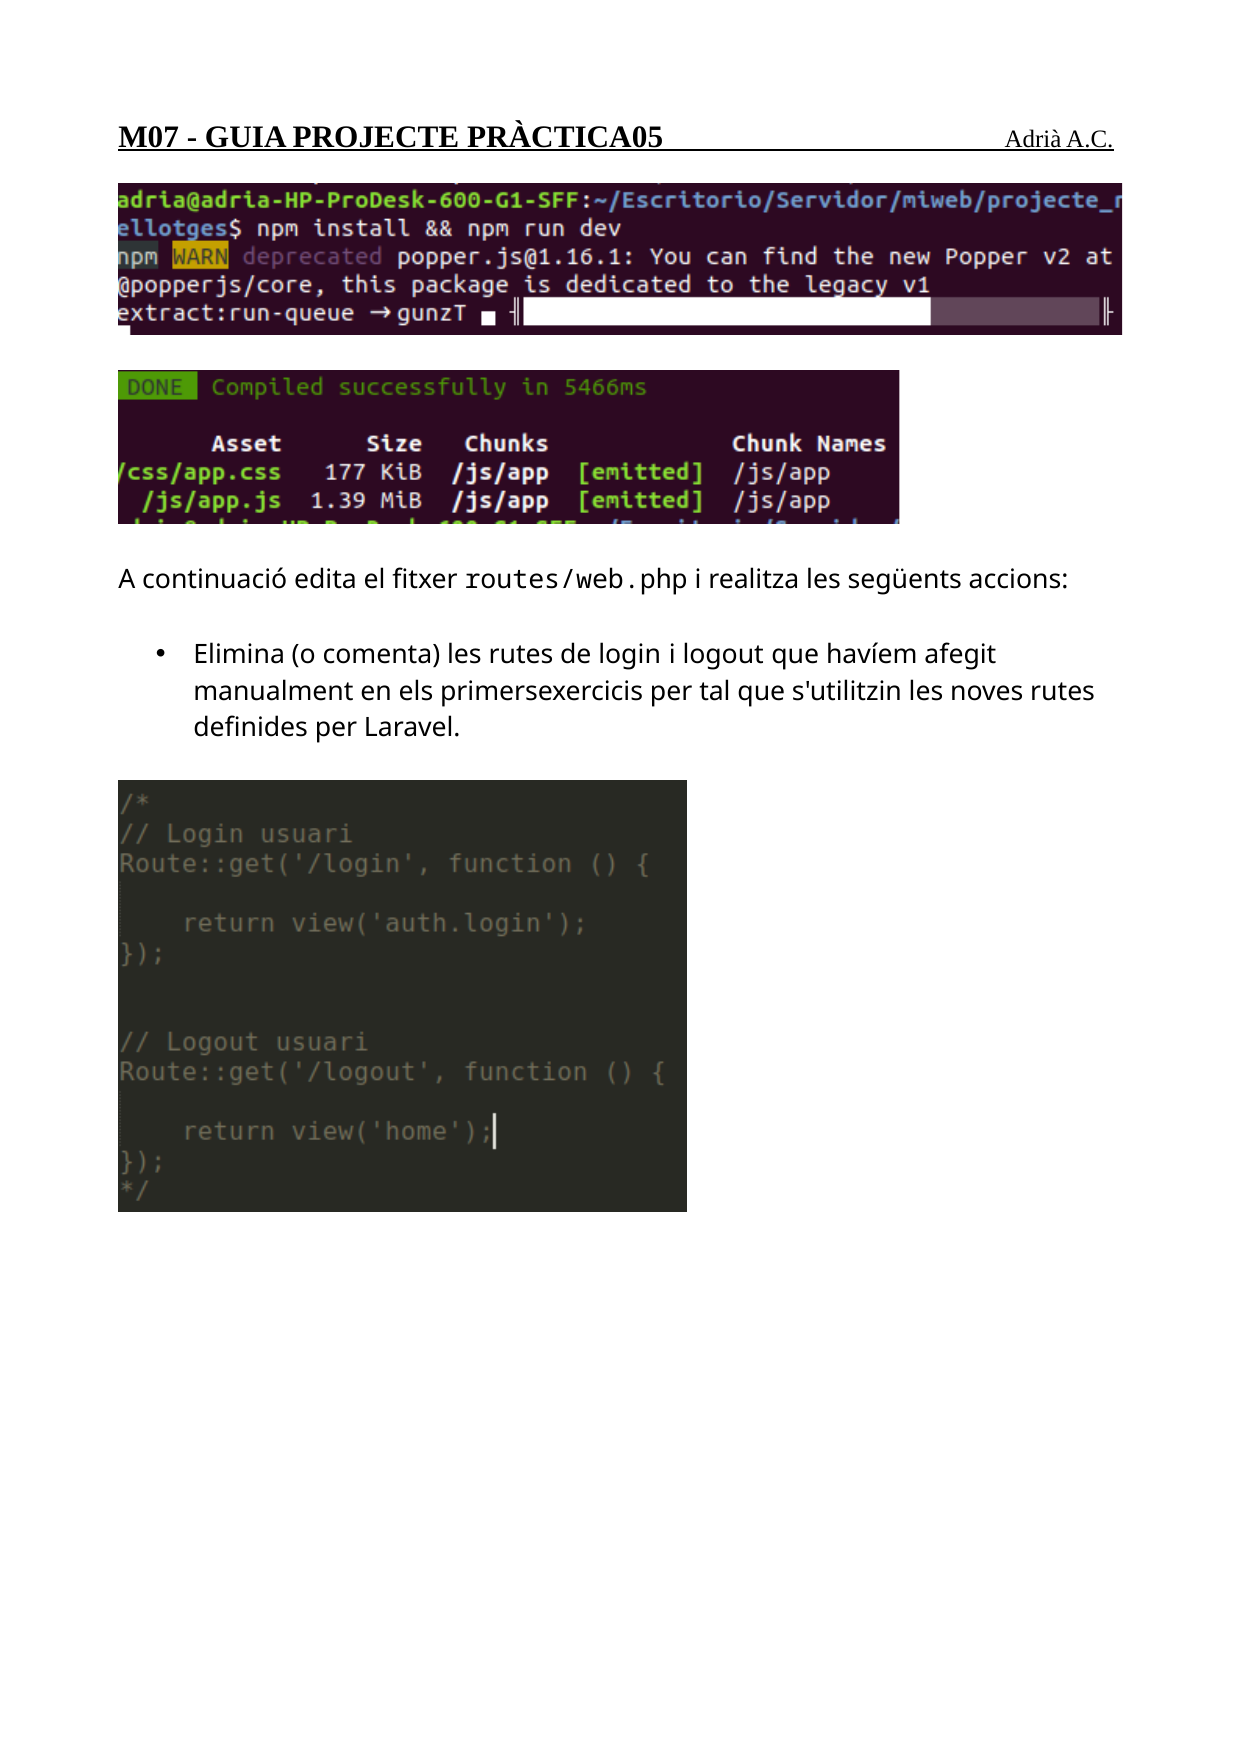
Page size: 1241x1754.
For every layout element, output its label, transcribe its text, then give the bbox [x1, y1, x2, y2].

picture [118, 370, 900, 524]
picture [118, 780, 687, 1212]
picture [118, 183, 1123, 335]
text A continuació edita el fitxer routes/web.php i realitza les següents accions: [118, 560, 1122, 596]
list Elimina (o comenta) les rutes de login i logout que havíem afegit manualment en els primersexercicis per tal que s'utilitzin les noves rutes definides per Laravel. [156, 632, 1122, 744]
